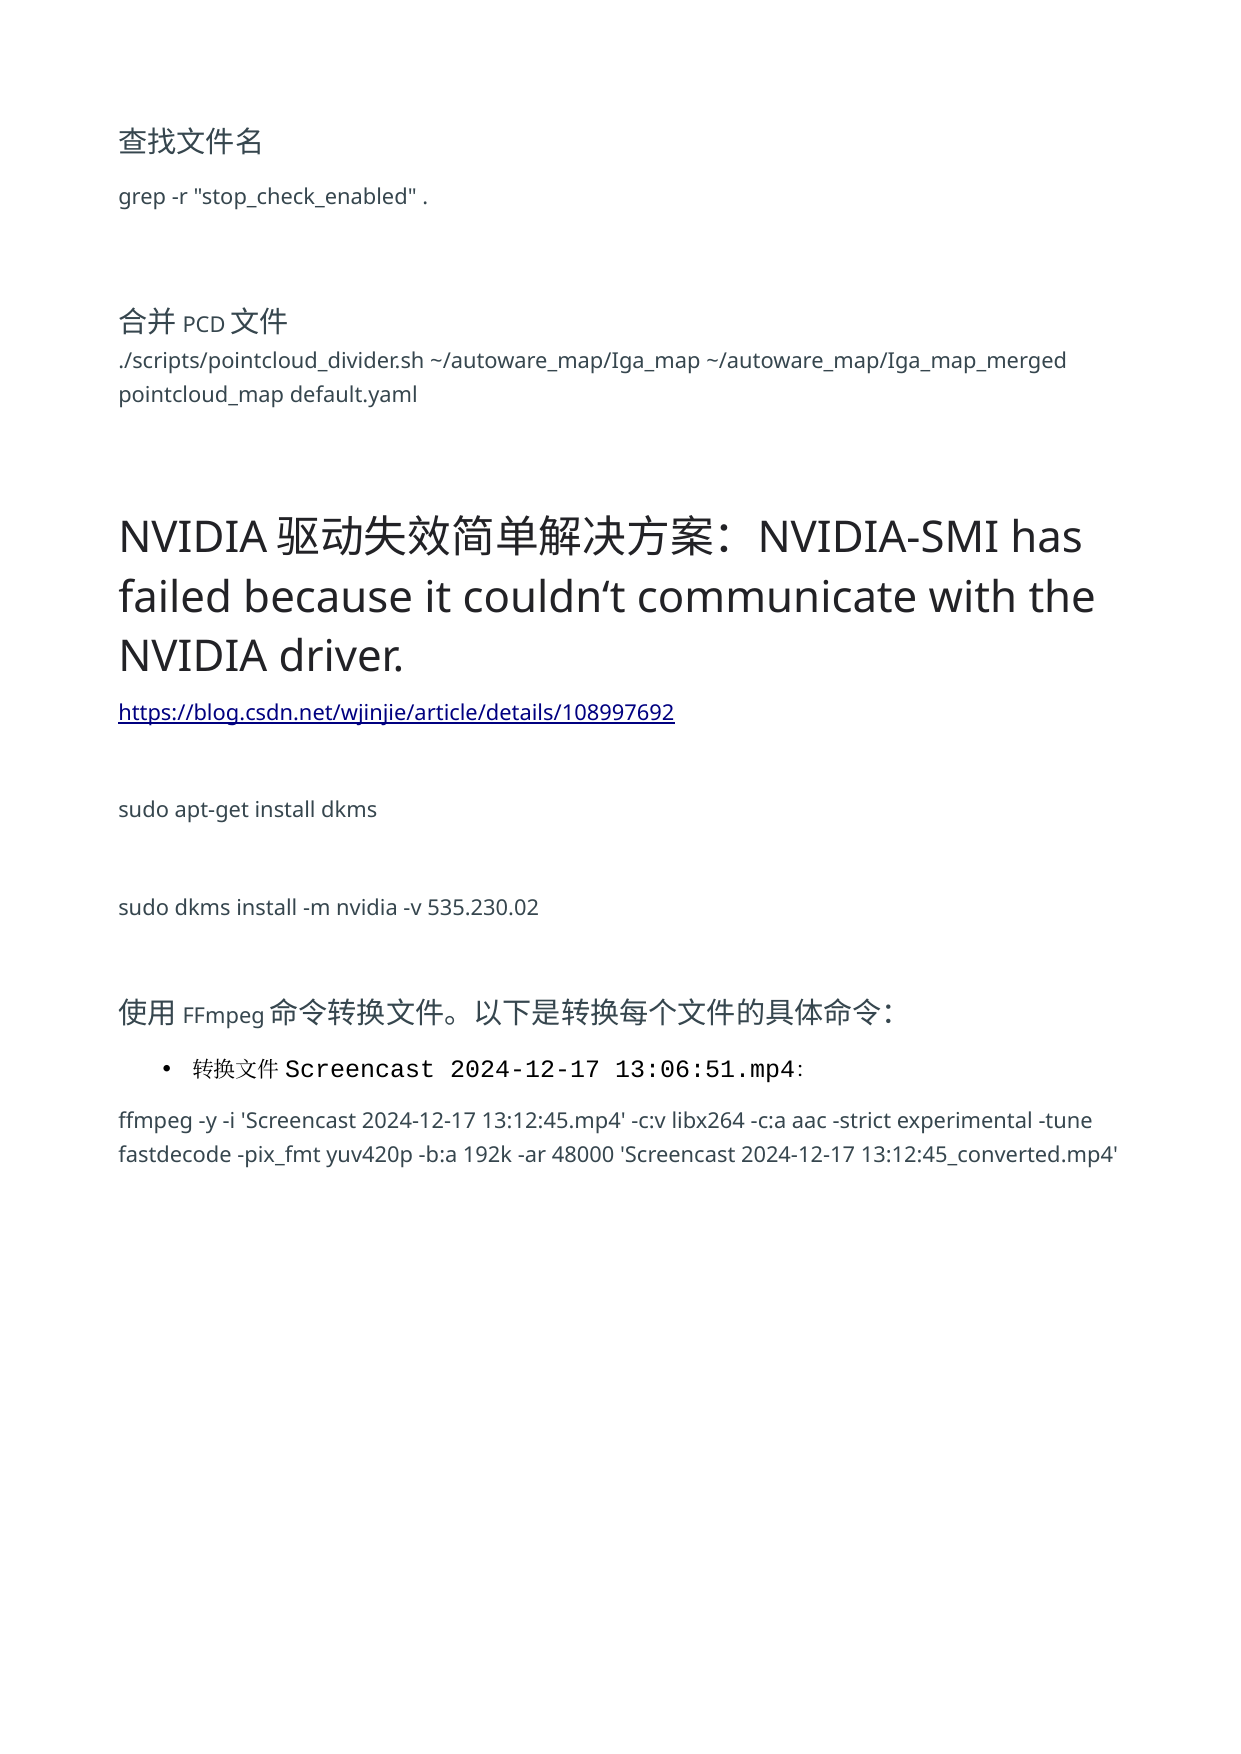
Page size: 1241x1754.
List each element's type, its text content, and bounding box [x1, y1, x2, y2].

text 合并PCD文件 ./scripts/pointcloud_divider.sh ~/autoware_map/Iga_map ~/autoware_map/Iga_map_merged pointcloud_map default.yaml [118, 298, 1122, 409]
list 转换文件 Screencast 2024-12-17 13:06:51.mp4： [162, 1052, 1122, 1085]
text https://blog.csdn.net/wjinjie/article/details/108997692 [118, 697, 1122, 727]
text 查找文件名 [118, 118, 1122, 160]
text ffmpeg -y -i 'Screencast 2024-12-17 13:12:45.mp4' -c:v libx264 -c:a aac -strict experimental -tune fastdecode -pix_fmt yuv420p -b:a 192k -ar 48000 'Screencast 2024-12-17 13:12:45_converted.mp4' [118, 1105, 1122, 1169]
subtitle NVIDIA驱动失效简单解决方案：NVIDIA-SMI has failed because it couldn‘t communicate with the NVIDIA driver. [118, 502, 1122, 684]
text sudo apt-get install dkms [118, 794, 1122, 824]
text 使用FFmpeg命令转换文件。以下是转换每个文件的具体命令： [118, 989, 1122, 1032]
text grep -r "stop_check_enabled" . [118, 181, 1122, 279]
text sudo dkms install -m nvidia -v 535.230.02 [118, 892, 1122, 922]
